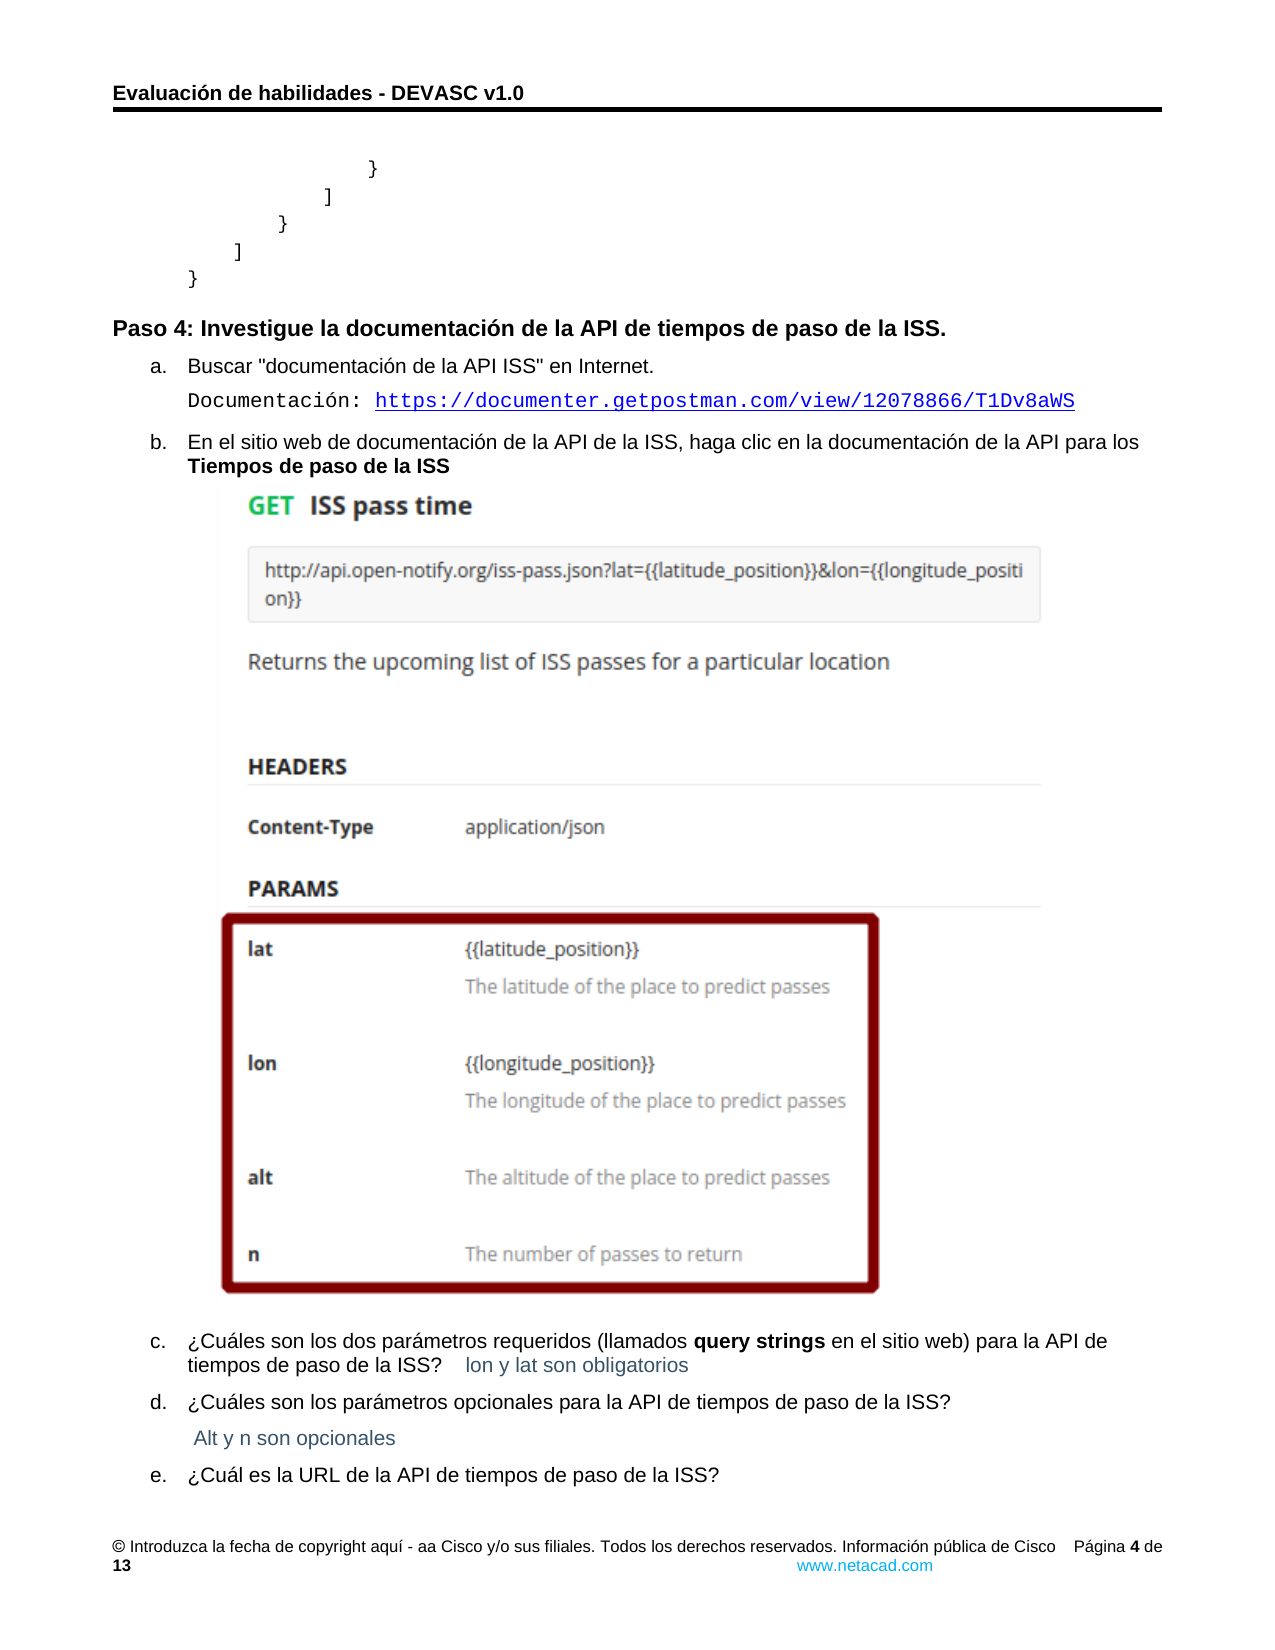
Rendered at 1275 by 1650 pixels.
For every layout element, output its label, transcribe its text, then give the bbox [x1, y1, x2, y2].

list En el sitio web de documentación de la API de la ISS, haga clic en la documentación de la API para los Tiempos de paso de la ISS [150, 430, 1162, 478]
text Alt y n son opcionales [187, 1426, 1162, 1450]
text ] [187, 186, 1162, 208]
list Buscar "documentación de la API ISS" en Internet. [150, 354, 1162, 378]
text } [187, 269, 1162, 290]
list Documentación: https://documenter.getpostman.com/view/12078866/T1Dv8aWS [150, 391, 1162, 414]
text ] [187, 241, 1162, 263]
list ¿Cuáles son los parámetros opcionales para la API de tiempos de paso de la ISS? [150, 1389, 1162, 1413]
text } [187, 214, 1162, 235]
list ¿Cuál es la URL de la API de tiempos de paso de la ISS? [150, 1462, 1162, 1486]
text } [187, 159, 1162, 180]
list ¿Cuáles son los dos parámetros requeridos (llamados query strings en el sitio web) para la API de tiempos de paso de la ISS? lon y lat son obligatorios [150, 1329, 1162, 1377]
picture [215, 490, 1060, 1299]
subtitle Investigue la documentación de la API de tiempos de paso de la ISS. [112, 315, 1162, 342]
